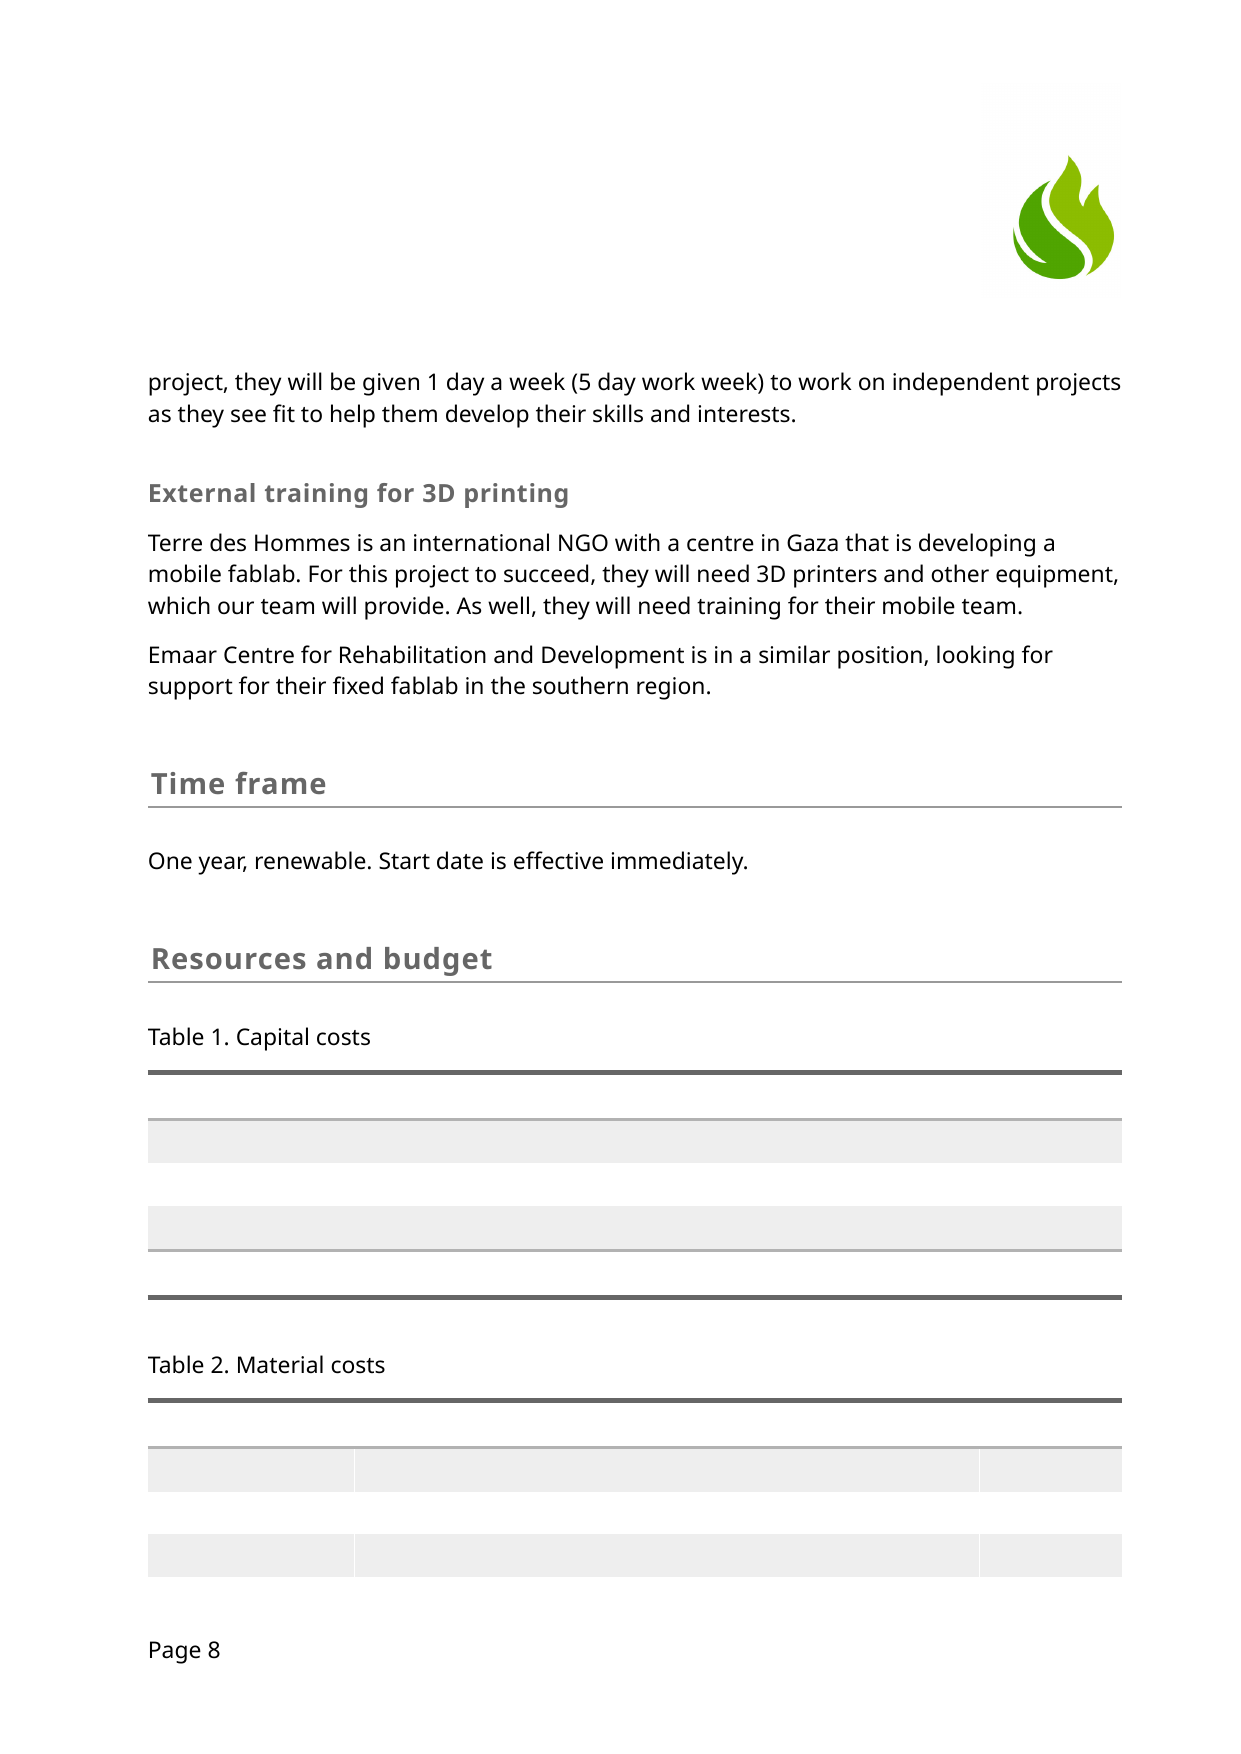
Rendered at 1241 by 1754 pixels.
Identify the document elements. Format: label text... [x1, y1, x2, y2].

table_cell Tourniquet [148, 1534, 354, 1577]
table_cell GG [980, 1534, 1122, 1577]
table_cell 100 [739, 1492, 856, 1534]
table_cell Plastic Pellets [148, 1449, 354, 1492]
table_cell 1 [485, 1164, 597, 1206]
text Table 2. Material costs [148, 1349, 1122, 1380]
table_cell Chi Mei Polylac PA-757 ABS [355, 1449, 614, 1492]
table_cell 150 [597, 1206, 732, 1249]
table_header Contributor [980, 1403, 1122, 1446]
picture [981, 83, 1026, 298]
table_cell 4 [614, 1449, 739, 1492]
table_cell $800.00 [856, 1449, 979, 1492]
table_cell Solar system batteries [148, 1121, 485, 1163]
table_cell [485, 1252, 597, 1295]
table_header Total cost [856, 1403, 979, 1446]
table_cell Printer materials [148, 1492, 354, 1534]
text One year, renewable. Start date is effective immediately. [148, 845, 1122, 877]
subtitle External training for 3D printing [148, 476, 1122, 510]
table_cell Wood, paints, glue, etc. [355, 1492, 614, 1534]
table_cell SF [927, 1206, 1122, 1249]
table_cell Injection molding machine [148, 1164, 485, 1206]
table_cell $3,350.00 [732, 1252, 927, 1295]
table_cell 1 [485, 1121, 597, 1163]
table_cell Safety equipment [148, 1206, 485, 1249]
table_cell $2,700.00 [732, 1121, 927, 1163]
table_cell 1 [614, 1534, 739, 1577]
table_cell 2700 [597, 1121, 732, 1163]
table_header Quantity [485, 1075, 597, 1118]
table_cell [597, 1252, 732, 1295]
table_cell [927, 1252, 1122, 1295]
table_cell SF [980, 1449, 1122, 1492]
text Table 1. Capital costs [148, 1021, 1122, 1052]
table_header Quantity [614, 1403, 739, 1446]
table_header Item [148, 1403, 354, 1446]
table_cell 1 [614, 1492, 739, 1534]
table_cell SF [980, 1492, 1122, 1534]
table_header Item [148, 1075, 485, 1118]
text Terre des Hommes is an international NGO with a centre in Gaza that is developing a mobile fablab. For this project to succeed, they will need 3D printers and other equipment, which our team will provide. As well, they will need training for their mobile team. [148, 527, 1122, 621]
table_cell Total [148, 1252, 485, 1295]
subtitle Time frame [148, 760, 1122, 806]
text Emaar Centre for Rehabilitation and Development is in a similar position, looking for support for their fixed fablab in the southern region. [148, 639, 1122, 701]
text project, they will be given 1 day a week (5 day work week) to work on independent projects as they see fit to help them develop their skills and interests. [148, 366, 1122, 429]
table_cell $500.00 [732, 1164, 927, 1206]
table_header Contributor [927, 1075, 1122, 1118]
table_cell SF [927, 1164, 1122, 1206]
table_header Unit cost [597, 1075, 732, 1118]
table_header Total cost [732, 1075, 927, 1118]
table_header Unit cost [739, 1403, 856, 1446]
table_cell 1 [485, 1206, 597, 1249]
table_cell $55.00 [856, 1534, 979, 1577]
subtitle Resources and budget [148, 936, 1122, 981]
table_cell [355, 1534, 614, 1577]
table_cell $150.00 [732, 1206, 927, 1249]
table_cell 55 [739, 1534, 856, 1577]
table_cell 500 [597, 1164, 732, 1206]
table_cell SF [927, 1121, 1122, 1163]
table_cell 200 [739, 1449, 856, 1492]
table_cell $100.00 [856, 1492, 979, 1534]
table_header Description [355, 1403, 614, 1446]
